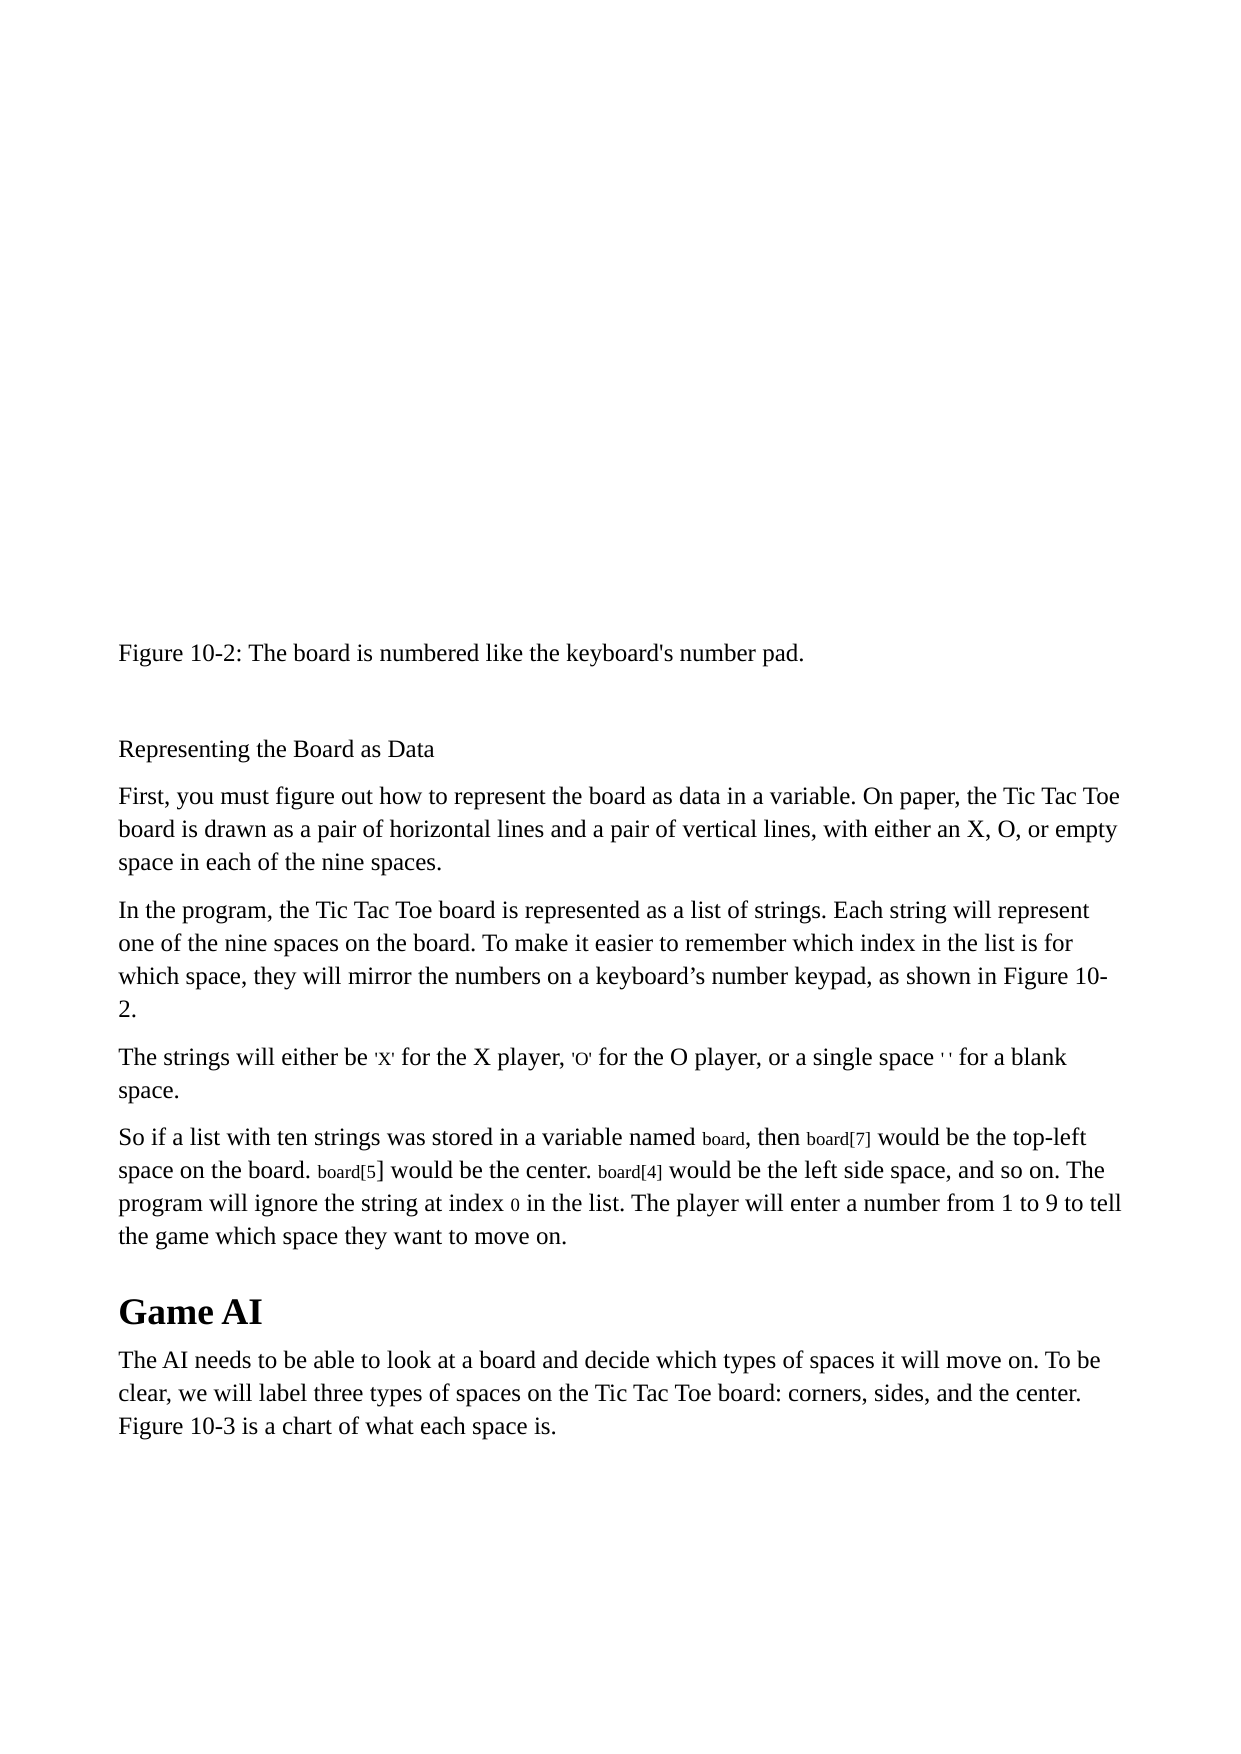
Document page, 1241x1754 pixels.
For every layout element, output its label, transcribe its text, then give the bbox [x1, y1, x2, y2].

text First, you must figure out how to represent the board as data in a variable. On paper, the Tic Tac Toe board is drawn as a pair of horizontal lines and a pair of vertical lines, with either an X, O, or empty space in each of the nine spaces. [118, 781, 1122, 876]
text The AI needs to be able to look at a board and decide which types of spaces it will move on. To be clear, we will label three types of spaces on the Tic Tac Toe board: corners, sides, and the center. Figure 10-3 is a chart of what each space is. [118, 1345, 1122, 1440]
text The strings will either be 'X' for the X player, 'O' for the O player, or a single space ' ' for a blank space. [118, 1042, 1122, 1103]
subtitle Game AI [118, 1290, 1122, 1333]
text So if a list with ten strings was stored in a variable named board, then board[7] would be the top-left space on the board. board[5] would be the center. board[4] would be the left side space, and so on. The program will ignore the string at index 0 in the list. The player will enter a number from 1 to 9 to tell the game which space they want to move on. [118, 1122, 1122, 1250]
text Representing the Board as Data [118, 734, 1122, 762]
text In the program, the Tic Tac Toe board is represented as a list of strings. Each string will represent one of the nine spaces on the board. To make it easier to remember which index in the list is for which space, they will mirror the numbers on a keyboard’s number keypad, as shown in Figure 10-2. [118, 895, 1122, 1023]
text Figure 10-2: The board is numbered like the keyboard's number pad. [118, 638, 1122, 667]
